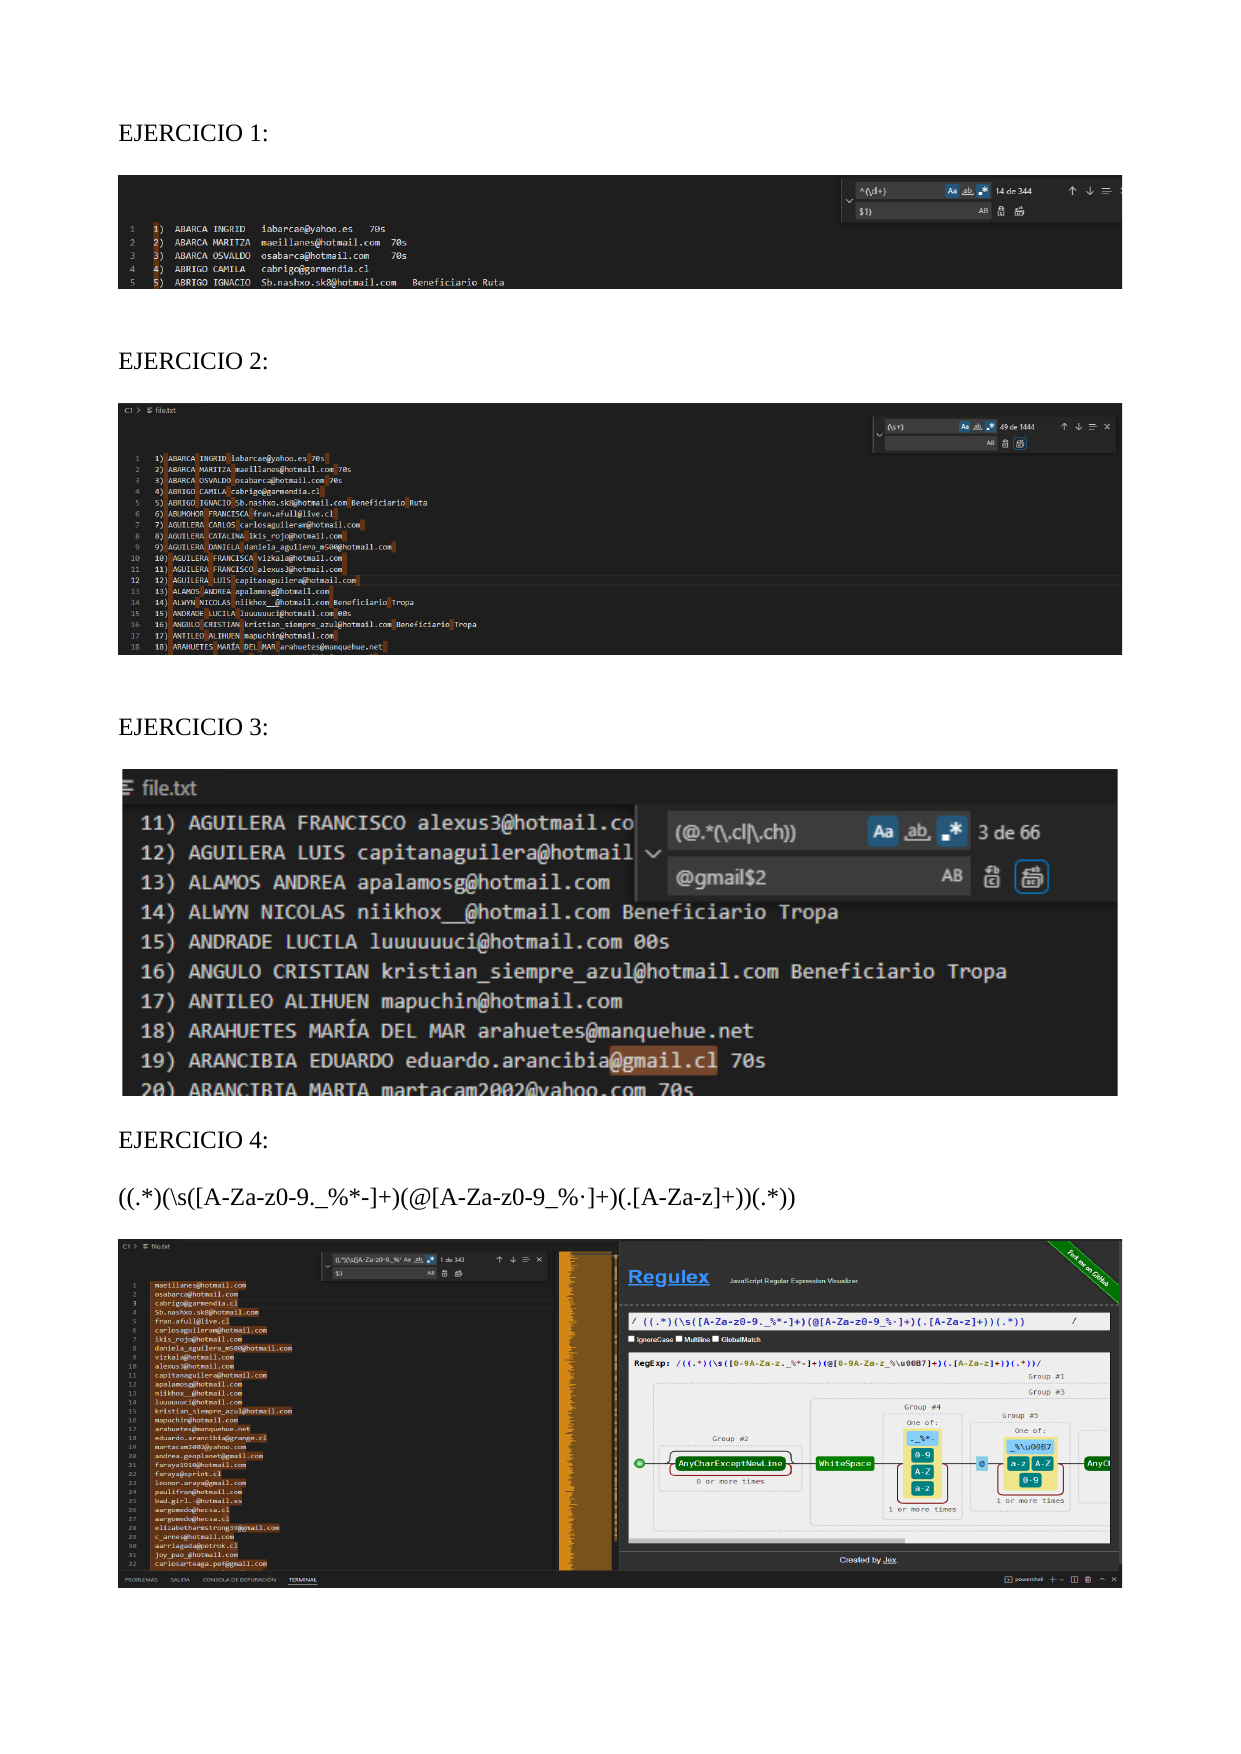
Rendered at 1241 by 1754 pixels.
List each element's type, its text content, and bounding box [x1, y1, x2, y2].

picture [118, 403, 1123, 655]
text EJERCICIO 2: [118, 346, 1122, 375]
text ((.*)(\s([A-Za-z0-9._%*-]+)(@[A-Za-z0-9_%·]+)(.[A-Za-z]+))(.*)) [118, 1182, 1122, 1211]
picture [122, 769, 1118, 1096]
text EJERCICIO 4: [118, 1125, 1122, 1153]
text EJERCICIO 3: [118, 712, 1122, 741]
text EJERCICIO 1: [118, 118, 1122, 147]
picture [118, 1239, 1123, 1588]
